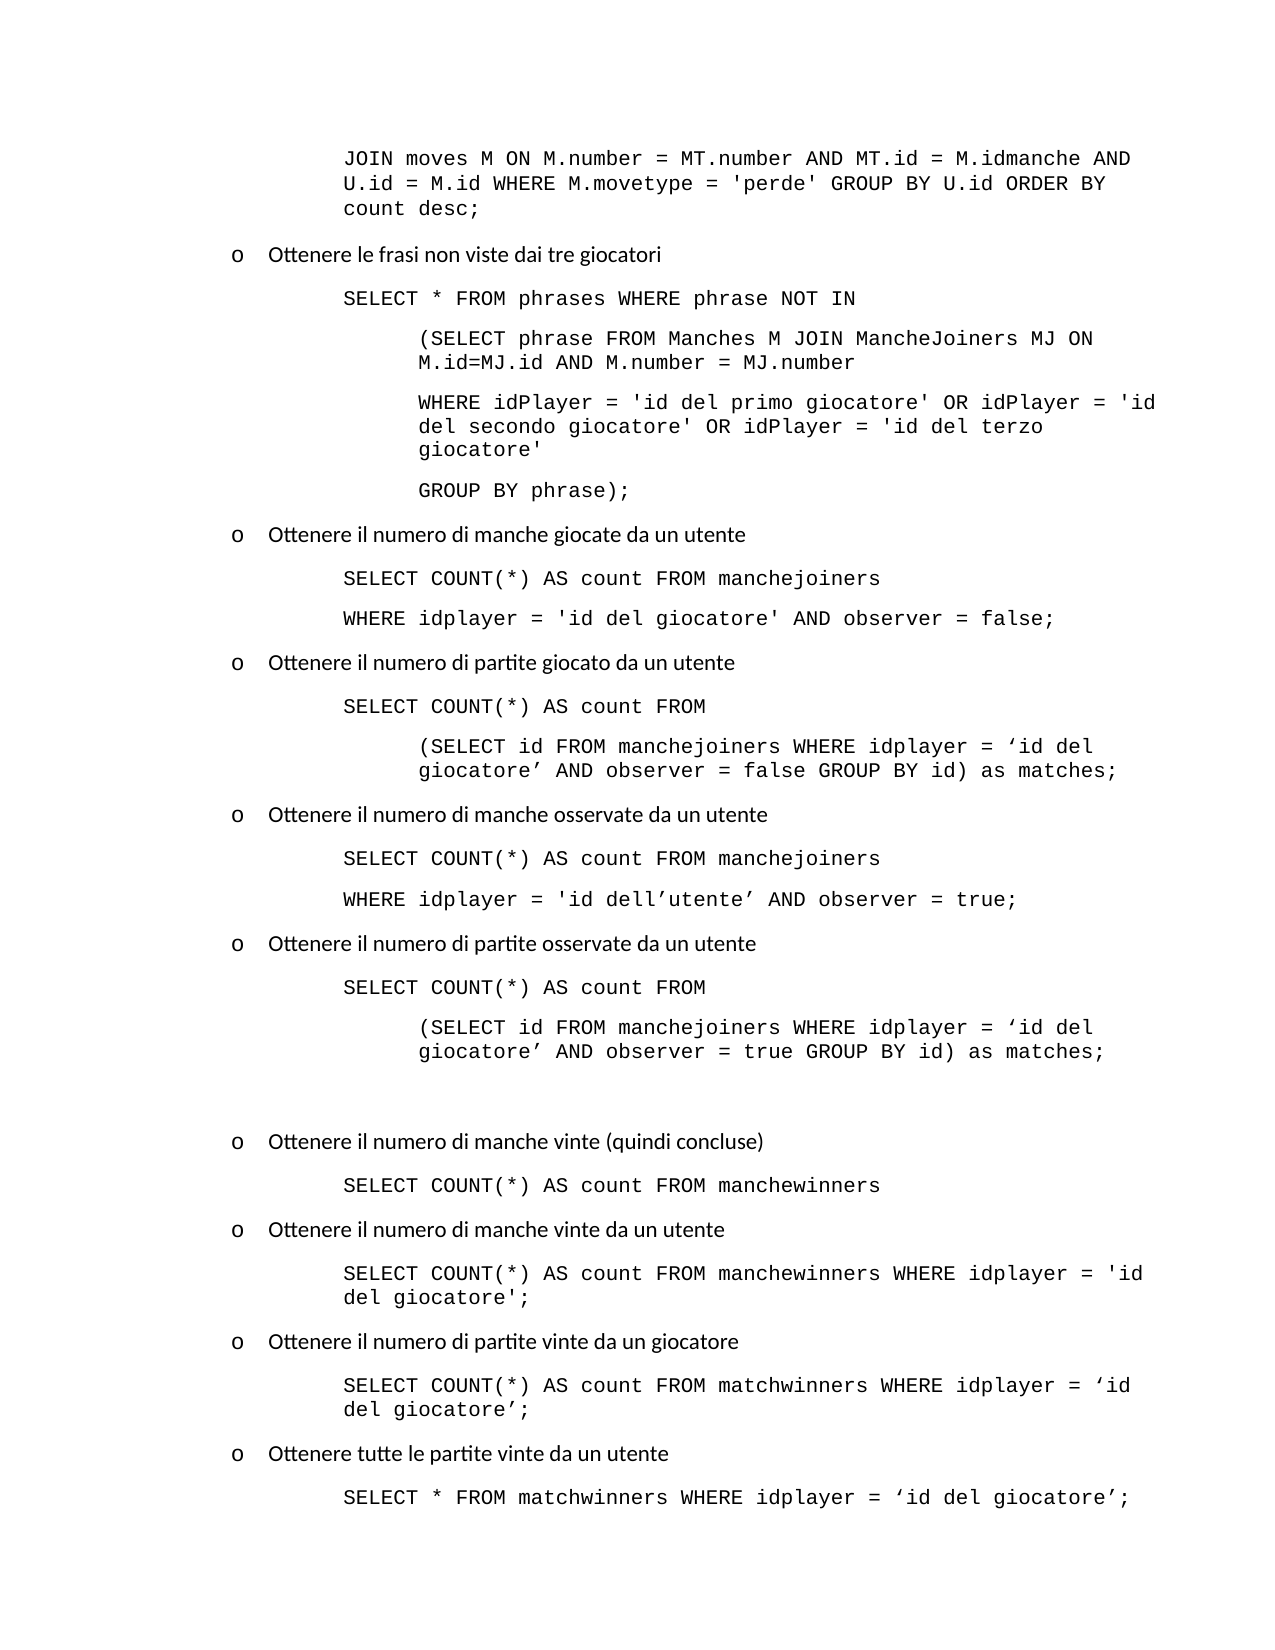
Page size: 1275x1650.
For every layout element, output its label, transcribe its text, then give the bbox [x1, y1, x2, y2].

text (SELECT id FROM manchejoiners WHERE idplayer = ‘id del giocatore’ AND observer = true GROUP BY id) as matches; [418, 1017, 1157, 1064]
list Ottenere le frasi non viste dai tre giocatori [231, 240, 1157, 269]
list Ottenere il numero di manche giocate da un utente [231, 520, 1157, 549]
text WHERE idplayer = 'id del giocatore' AND observer = false; [343, 608, 1157, 632]
text SELECT COUNT(*) AS count FROM manchejoiners [343, 848, 1157, 872]
text SELECT COUNT(*) AS count FROM matchwinners WHERE idplayer = ‘id del giocatore’; [343, 1375, 1157, 1422]
text WHERE idPlayer = 'id del primo giocatore' OR idPlayer = 'id del secondo giocatore' OR idPlayer = 'id del terzo giocatore' [418, 392, 1157, 463]
text (SELECT phrase FROM Manches M JOIN MancheJoiners MJ ON M.id=MJ.id AND M.number = MJ.number [418, 328, 1157, 375]
list Ottenere il numero di partite giocato da un utente [231, 648, 1157, 677]
list Ottenere il numero di manche vinte (quindi concluse) [231, 1127, 1157, 1157]
text SELECT COUNT(*) AS count FROM manchewinners [268, 1175, 1157, 1199]
text SELECT COUNT(*) AS count FROM [343, 977, 1157, 1000]
list Ottenere il numero di manche osservate da un utente [231, 800, 1157, 829]
text SELECT * FROM matchwinners WHERE idplayer = ‘id del giocatore’; [268, 1487, 1157, 1511]
list Ottenere tutte le partite vinte da un utente [231, 1439, 1157, 1468]
text WHERE idplayer = 'id dell’utente’ AND observer = true; [343, 888, 1157, 912]
list Ottenere il numero di partite osservate da un utente [231, 929, 1157, 958]
text SELECT COUNT(*) AS count FROM manchejoiners [343, 568, 1157, 591]
list Ottenere il numero di manche vinte da un utente [231, 1216, 1157, 1245]
text SELECT * FROM phrases WHERE phrase NOT IN [343, 288, 1157, 311]
text SELECT COUNT(*) AS count FROM manchewinners WHERE idplayer = 'id del giocatore'; [343, 1263, 1157, 1311]
text JOIN moves M ON M.number = MT.number AND MT.id = M.idmanche AND U.id = M.id WHERE M.movetype = 'perde' GROUP BY U.id ORDER BY count desc; [343, 148, 1157, 222]
list Ottenere il numero di partite vinte da un giocatore [231, 1327, 1157, 1357]
text GROUP BY phrase); [418, 479, 1157, 503]
text SELECT COUNT(*) AS count FROM [343, 696, 1157, 720]
text (SELECT id FROM manchejoiners WHERE idplayer = ‘id del giocatore’ AND observer = false GROUP BY id) as matches; [418, 736, 1157, 784]
